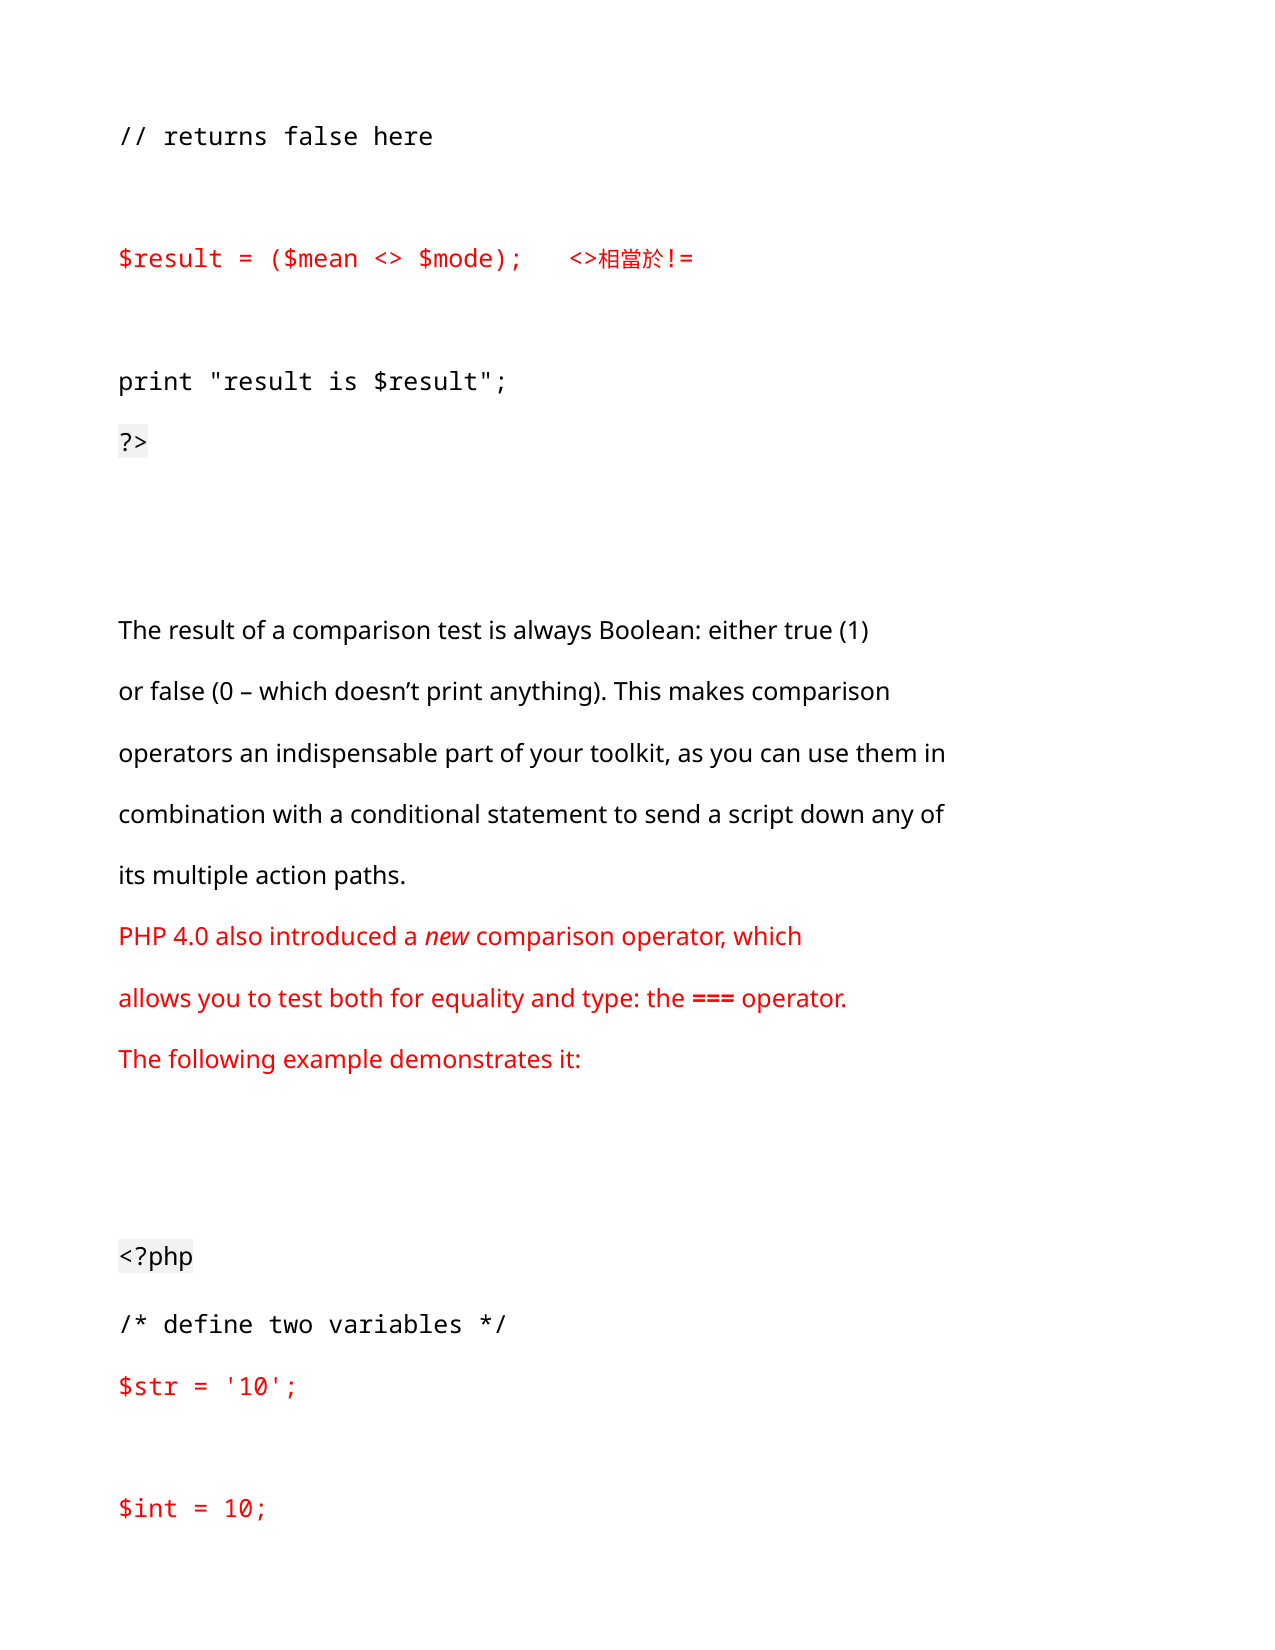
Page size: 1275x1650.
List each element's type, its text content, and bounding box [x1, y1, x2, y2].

text ?> [118, 424, 1157, 584]
text <?php [118, 1103, 1157, 1273]
text /* define two variables */ $str = '10'; $int = 10; [118, 1307, 1157, 1525]
text PHP 4.0 also introduced a new comparison operator, which allows you to test both for equality and type: the === operator. The following example demonstrates it: [118, 919, 1157, 1076]
text // returns false here $result = ($mean <> $mode); <>相當於!= print "result is $result"; [118, 118, 1157, 397]
text The result of a comparison test is always Boolean: either true (1) or false (0 – which doesn’t print anything). This makes comparison operators an indispensable part of your toolkit, as you can use them in combination with a conditional statement to send a script down any of its multiple action paths. [118, 613, 1157, 892]
